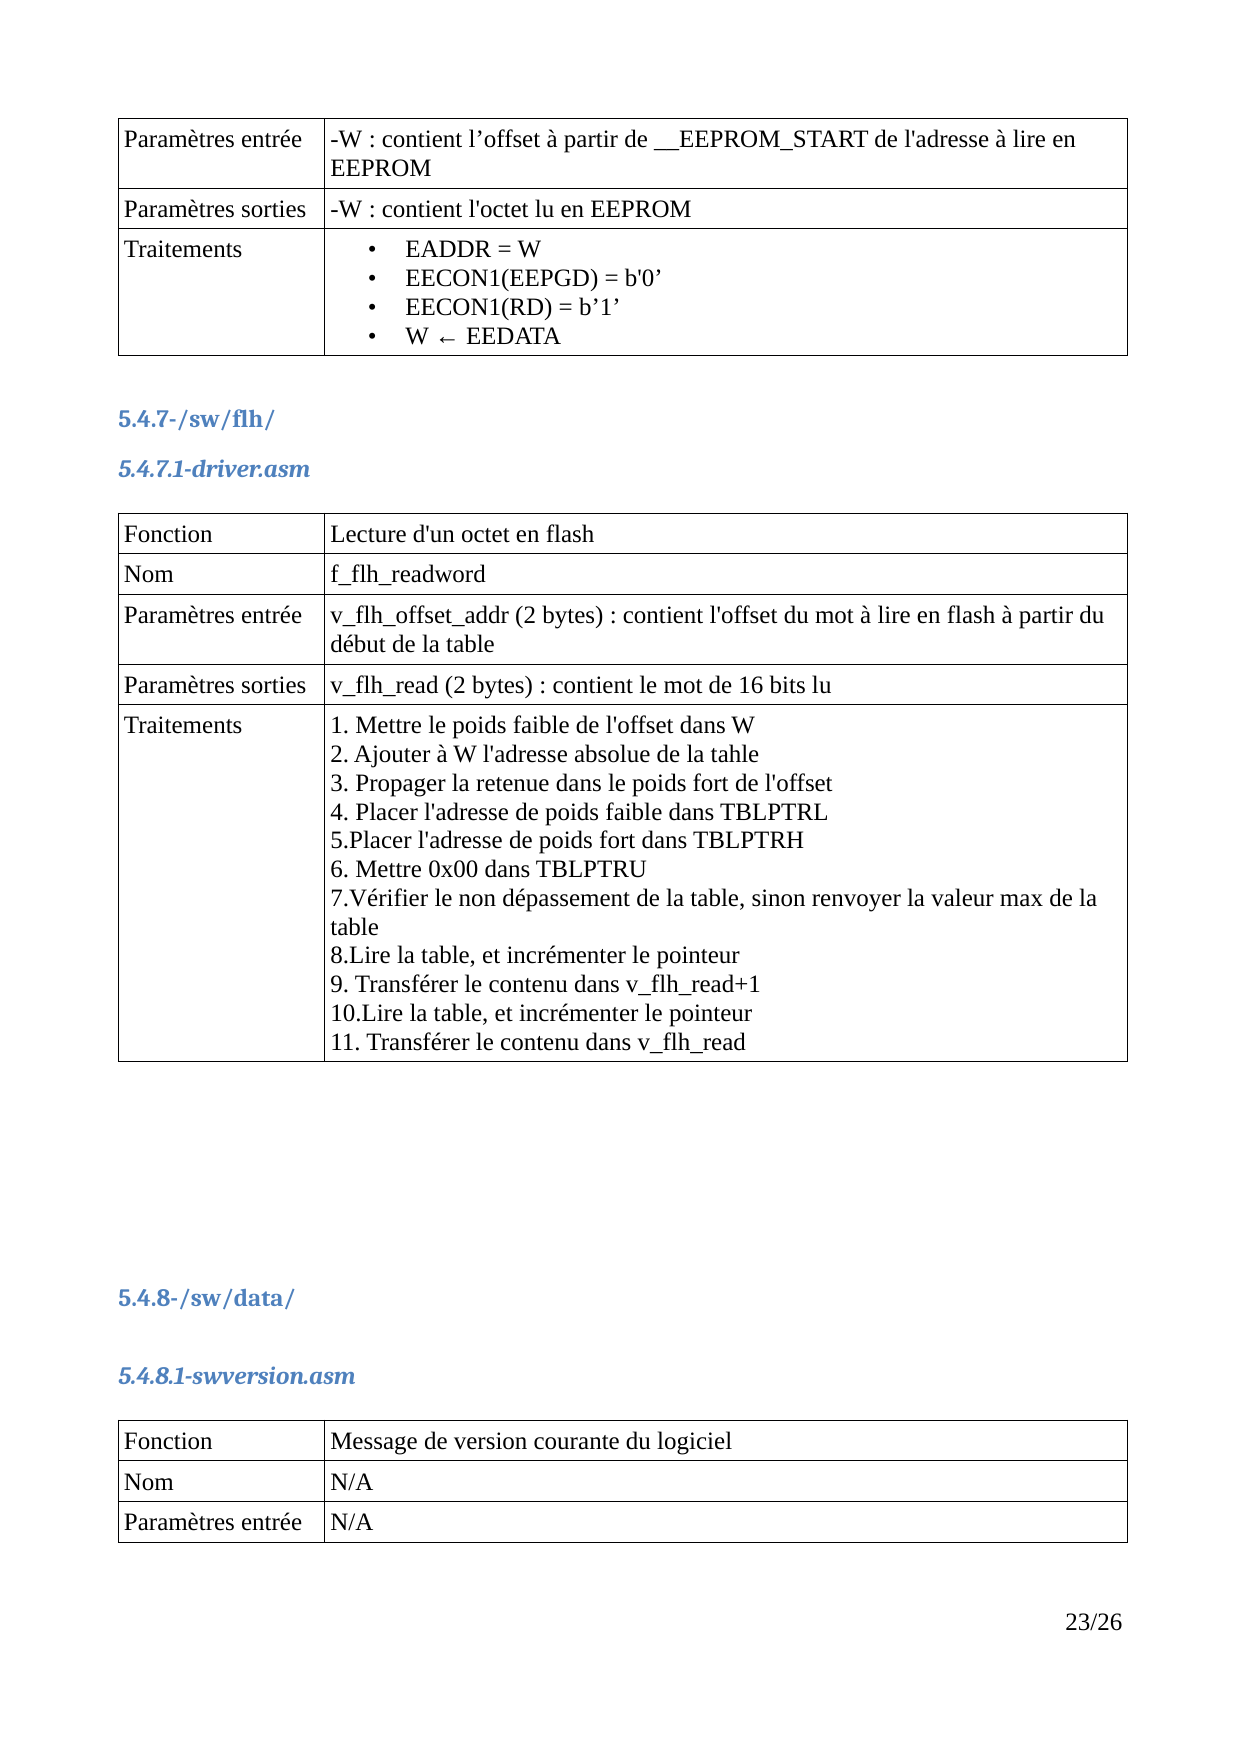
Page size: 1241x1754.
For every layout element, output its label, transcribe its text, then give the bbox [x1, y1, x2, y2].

table_cell Paramètres entrée [119, 595, 324, 663]
table_header Message de version courante du logiciel [325, 1421, 1127, 1460]
table_header Lecture d'un octet en flash [325, 514, 1127, 553]
table_cell Traitements [119, 229, 324, 355]
table_header Fonction [119, 1421, 324, 1460]
table_cell f_flh_readword [325, 554, 1127, 594]
subtitle 5.4.7.1-driver.asm [118, 455, 1122, 484]
table_header Fonction [119, 514, 324, 553]
table_cell 1. Mettre le poids faible de l'offset dans W 2. Ajouter à W l'adresse absolue de la tahle 3. Propager la retenue dans le poids fort de l'offset 4. Placer l'adresse de poids faible dans TBLPTRL 5.Placer l'adresse de poids fort dans TBLPTRH 6. Mettre 0x00 dans TBLPTRU 7.Vérifier le non dépassement de la table, sinon renvoyer la valeur max de la table 8.Lire la table, et incrémenter le pointeur 9. Transférer le contenu dans v_flh_read+1 10.Lire la table, et incrémenter le pointeur 11. Transférer le contenu dans v_flh_read [325, 705, 1127, 1061]
table_cell N/A [325, 1502, 1127, 1542]
table_cell Paramètres sorties [119, 189, 324, 228]
table_cell Nom [119, 554, 324, 594]
table_cell Paramètres entrée [119, 119, 324, 188]
table_cell v_flh_read (2 bytes) : contient le mot de 16 bits lu [325, 665, 1127, 704]
table_cell Paramètres entrée [119, 1502, 324, 1542]
table_cell Traitements [119, 705, 324, 1061]
table_cell -W : contient l'octet lu en EEPROM [325, 189, 1127, 228]
table_cell -W : contient l’offset à partir de __EEPROM_START de l'adresse à lire en EEPROM [325, 119, 1127, 188]
table_cell Nom [119, 1461, 324, 1501]
table_cell v_flh_offset_addr (2 bytes) : contient l'offset du mot à lire en flash à partir du début de la table [325, 595, 1127, 663]
subtitle 5.4.8.1-swversion.asm [118, 1362, 1122, 1391]
subtitle 5.4.7-/sw/flh/ [118, 405, 1122, 434]
table_cell EADDR = W EECON1(EEPGD) = b'0’ EECON1(RD) = b’1’ W ← EEDATA [325, 229, 1127, 355]
table_cell N/A [325, 1461, 1127, 1501]
table_cell Paramètres sorties [119, 665, 324, 704]
subtitle 5.4.8-/sw/data/ [118, 1284, 1122, 1312]
